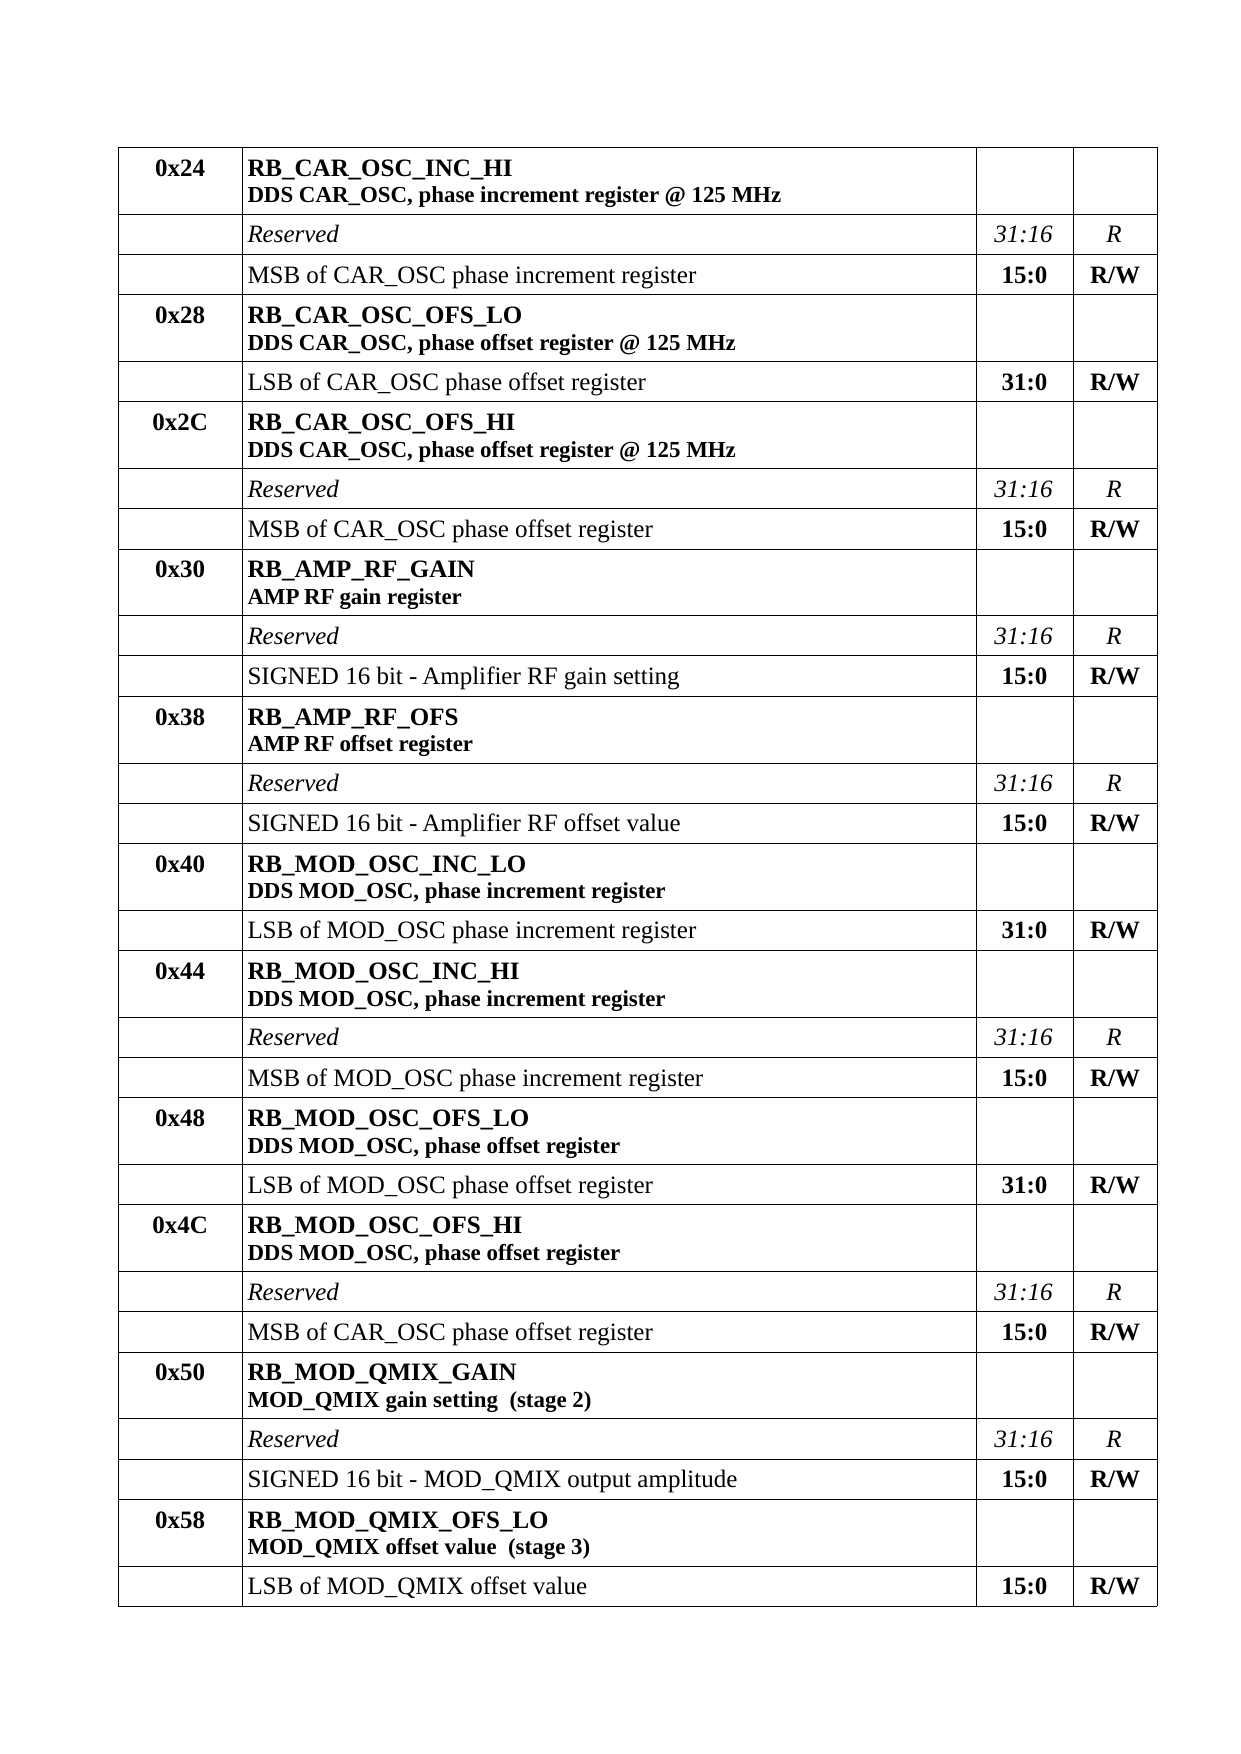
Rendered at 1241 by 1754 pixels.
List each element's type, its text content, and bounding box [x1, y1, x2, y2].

table_cell 31:0 [977, 1165, 1073, 1204]
table_cell R [1074, 616, 1157, 655]
table_cell RB_CAR_OSC_OFS_HI DDS CAR_OSC, phase offset register @ 125 MHz [243, 402, 976, 468]
table_cell RB_AMP_RF_GAIN AMP RF gain register [243, 550, 976, 615]
table_cell Reserved [243, 764, 976, 803]
table_cell MSB of CAR_OSC phase increment register [243, 255, 976, 294]
table_cell 15:0 [977, 656, 1073, 696]
table_cell [119, 1312, 242, 1352]
table_cell [119, 1567, 242, 1606]
table_cell [1074, 1205, 1157, 1271]
table_cell 0x28 [119, 295, 242, 361]
table_cell 31:16 [977, 1272, 1073, 1311]
table_cell R/W [1074, 1567, 1157, 1606]
table_cell R/W [1074, 911, 1157, 950]
table_header [1074, 148, 1157, 213]
table_cell Reserved [243, 469, 976, 508]
table_cell [977, 951, 1073, 1017]
table_cell [119, 804, 242, 843]
table_cell R/W [1074, 362, 1157, 401]
table_cell 31:16 [977, 764, 1073, 803]
table_cell Reserved [243, 215, 976, 254]
table_cell LSB of CAR_OSC phase offset register [243, 362, 976, 401]
table_cell [1074, 697, 1157, 762]
table_cell [119, 911, 242, 950]
table_cell R [1074, 469, 1157, 508]
table_cell RB_MOD_OSC_INC_HI DDS MOD_OSC, phase increment register [243, 951, 976, 1017]
table_cell Reserved [243, 1272, 976, 1311]
table_cell 15:0 [977, 509, 1073, 548]
table_cell R/W [1074, 1058, 1157, 1097]
table_cell R [1074, 1272, 1157, 1311]
table_cell [1074, 550, 1157, 615]
table_cell 31:16 [977, 616, 1073, 655]
table_cell Reserved [243, 1018, 976, 1057]
table_cell 15:0 [977, 1312, 1073, 1352]
table_cell 31:16 [977, 469, 1073, 508]
table_cell SIGNED 16 bit - Amplifier RF offset value [243, 804, 976, 843]
table_cell [119, 616, 242, 655]
table_cell [977, 402, 1073, 468]
table_cell 0x58 [119, 1500, 242, 1566]
table_cell 0x50 [119, 1353, 242, 1418]
table_cell 15:0 [977, 1058, 1073, 1097]
table_cell 31:0 [977, 911, 1073, 950]
table_cell LSB of MOD_OSC phase increment register [243, 911, 976, 950]
table_cell [977, 1353, 1073, 1418]
table_header [977, 148, 1073, 213]
table_cell Reserved [243, 1419, 976, 1458]
table_cell Reserved [243, 616, 976, 655]
table_cell R/W [1074, 1165, 1157, 1204]
table_cell [119, 255, 242, 294]
table_cell [1074, 844, 1157, 910]
table_cell R/W [1074, 656, 1157, 696]
table_cell 15:0 [977, 255, 1073, 294]
table_cell [119, 1272, 242, 1311]
table_cell RB_MOD_OSC_OFS_LO DDS MOD_OSC, phase offset register [243, 1098, 976, 1164]
table_cell 31:16 [977, 1419, 1073, 1458]
table_cell RB_MOD_QMIX_OFS_LO MOD_QMIX offset value (stage 3) [243, 1500, 976, 1566]
table_cell [119, 1058, 242, 1097]
table_cell SIGNED 16 bit - MOD_QMIX output amplitude [243, 1460, 976, 1499]
table_cell R/W [1074, 804, 1157, 843]
table_cell [119, 1460, 242, 1499]
table_cell [119, 764, 242, 803]
table_header RB_CAR_OSC_INC_HI DDS CAR_OSC, phase increment register @ 125 MHz [243, 148, 976, 213]
table_cell [1074, 295, 1157, 361]
table_cell 0x40 [119, 844, 242, 910]
table_header 0x24 [119, 148, 242, 213]
table_cell RB_MOD_OSC_INC_LO DDS MOD_OSC, phase increment register [243, 844, 976, 910]
table_cell 0x44 [119, 951, 242, 1017]
table_cell [1074, 1098, 1157, 1164]
table_cell [1074, 402, 1157, 468]
table_cell 0x38 [119, 697, 242, 762]
table_cell [977, 1500, 1073, 1566]
table_cell SIGNED 16 bit - Amplifier RF gain setting [243, 656, 976, 696]
table_cell LSB of MOD_OSC phase offset register [243, 1165, 976, 1204]
table_cell 15:0 [977, 1460, 1073, 1499]
table_cell MSB of MOD_OSC phase increment register [243, 1058, 976, 1097]
table_cell MSB of CAR_OSC phase offset register [243, 509, 976, 548]
table_cell [119, 1018, 242, 1057]
table_cell RB_CAR_OSC_OFS_LO DDS CAR_OSC, phase offset register @ 125 MHz [243, 295, 976, 361]
table_cell [977, 697, 1073, 762]
table_cell [119, 215, 242, 254]
table_cell [977, 1205, 1073, 1271]
table_cell 15:0 [977, 1567, 1073, 1606]
table_cell R [1074, 1018, 1157, 1057]
table_cell RB_MOD_QMIX_GAIN MOD_QMIX gain setting (stage 2) [243, 1353, 976, 1418]
table_cell [977, 550, 1073, 615]
table_cell MSB of CAR_OSC phase offset register [243, 1312, 976, 1352]
table_cell [119, 1419, 242, 1458]
table_cell 0x2C [119, 402, 242, 468]
table_cell [119, 469, 242, 508]
table_cell 31:16 [977, 1018, 1073, 1057]
table_cell [1074, 1353, 1157, 1418]
table_cell [1074, 951, 1157, 1017]
table_cell R [1074, 1419, 1157, 1458]
table_cell 31:16 [977, 215, 1073, 254]
table_cell 0x48 [119, 1098, 242, 1164]
table_cell R/W [1074, 1460, 1157, 1499]
table_cell R/W [1074, 1312, 1157, 1352]
table_cell 31:0 [977, 362, 1073, 401]
table_cell [119, 656, 242, 696]
table_cell [977, 1098, 1073, 1164]
table_cell R/W [1074, 509, 1157, 548]
table_cell RB_AMP_RF_OFS AMP RF offset register [243, 697, 976, 762]
table_cell RB_MOD_OSC_OFS_HI DDS MOD_OSC, phase offset register [243, 1205, 976, 1271]
table_cell [119, 1165, 242, 1204]
table_cell [119, 509, 242, 548]
table_cell [977, 295, 1073, 361]
table_cell 0x4C [119, 1205, 242, 1271]
table_cell R [1074, 764, 1157, 803]
table_cell R [1074, 215, 1157, 254]
table_cell LSB of MOD_QMIX offset value [243, 1567, 976, 1606]
table_cell R/W [1074, 255, 1157, 294]
table_cell [1074, 1500, 1157, 1566]
table_cell 15:0 [977, 804, 1073, 843]
table_cell [119, 362, 242, 401]
table_cell 0x30 [119, 550, 242, 615]
table_cell [977, 844, 1073, 910]
